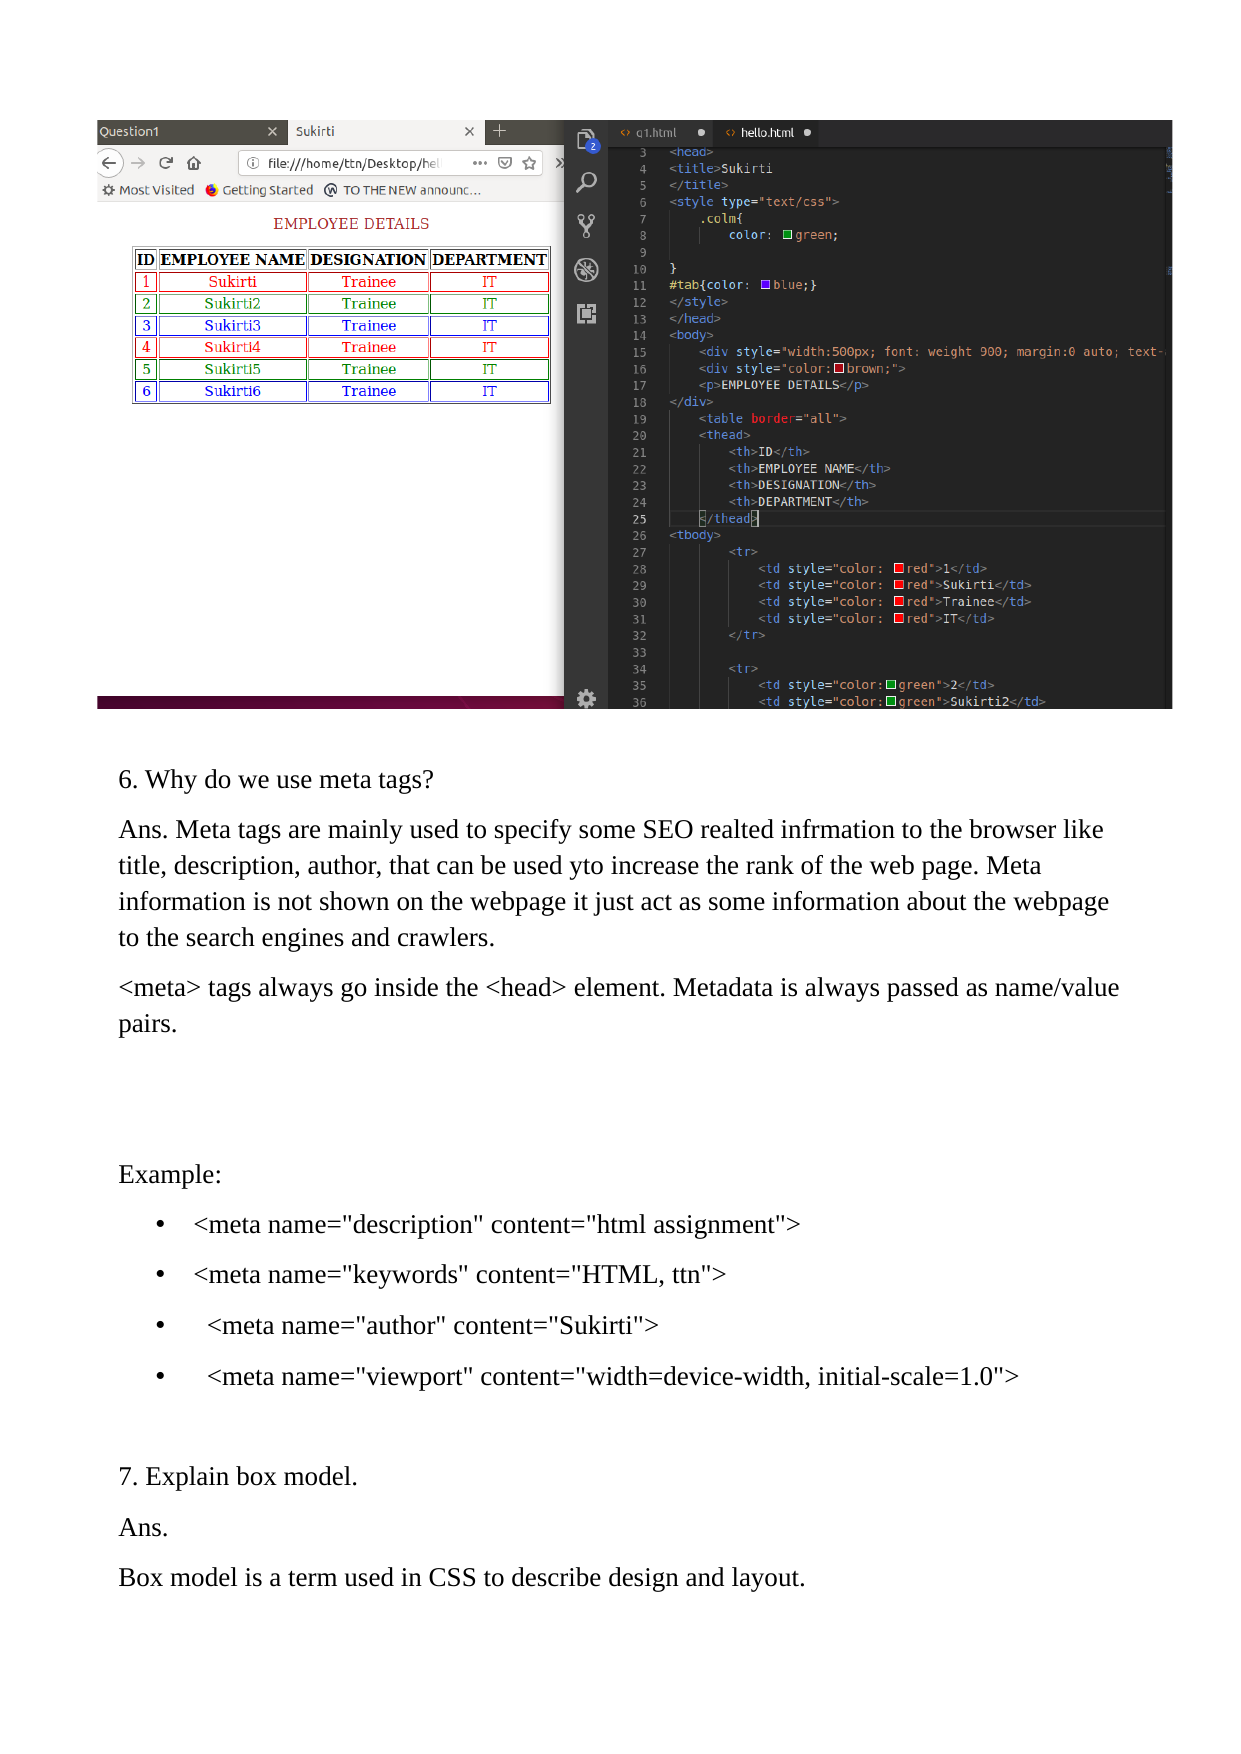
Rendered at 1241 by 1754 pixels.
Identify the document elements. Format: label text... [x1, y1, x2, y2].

picture [97, 120, 1173, 709]
list <meta name="viewport" content="width=device-width, initial-scale=1.0"> [156, 1359, 1122, 1391]
text Ans. [118, 1511, 1122, 1542]
list <meta name="description" content="html assignment"> [156, 1208, 1122, 1239]
text 7. Explain box model. [118, 1460, 1122, 1492]
list <meta name="keywords" content="HTML, ttn"> [156, 1258, 1122, 1290]
list <meta name="author" content="Sukirti"> [156, 1309, 1122, 1340]
text 6. Why do we use meta tags? [118, 763, 1122, 794]
text <meta> tags always go inside the <head> element. Metadata is always passed as name/value pairs. [118, 971, 1122, 1038]
text Example: [118, 1158, 1122, 1189]
text Ans. Meta tags are mainly used to specify some SEO realted infrmation to the browser like title, description, author, that can be used yto increase the rank of the web page. Meta information is not shown on the webpage it just act as some information about the webpage to the search engines and crawlers. [118, 813, 1122, 952]
text Box model is a term used in CSS to describe design and layout. [118, 1561, 1122, 1592]
